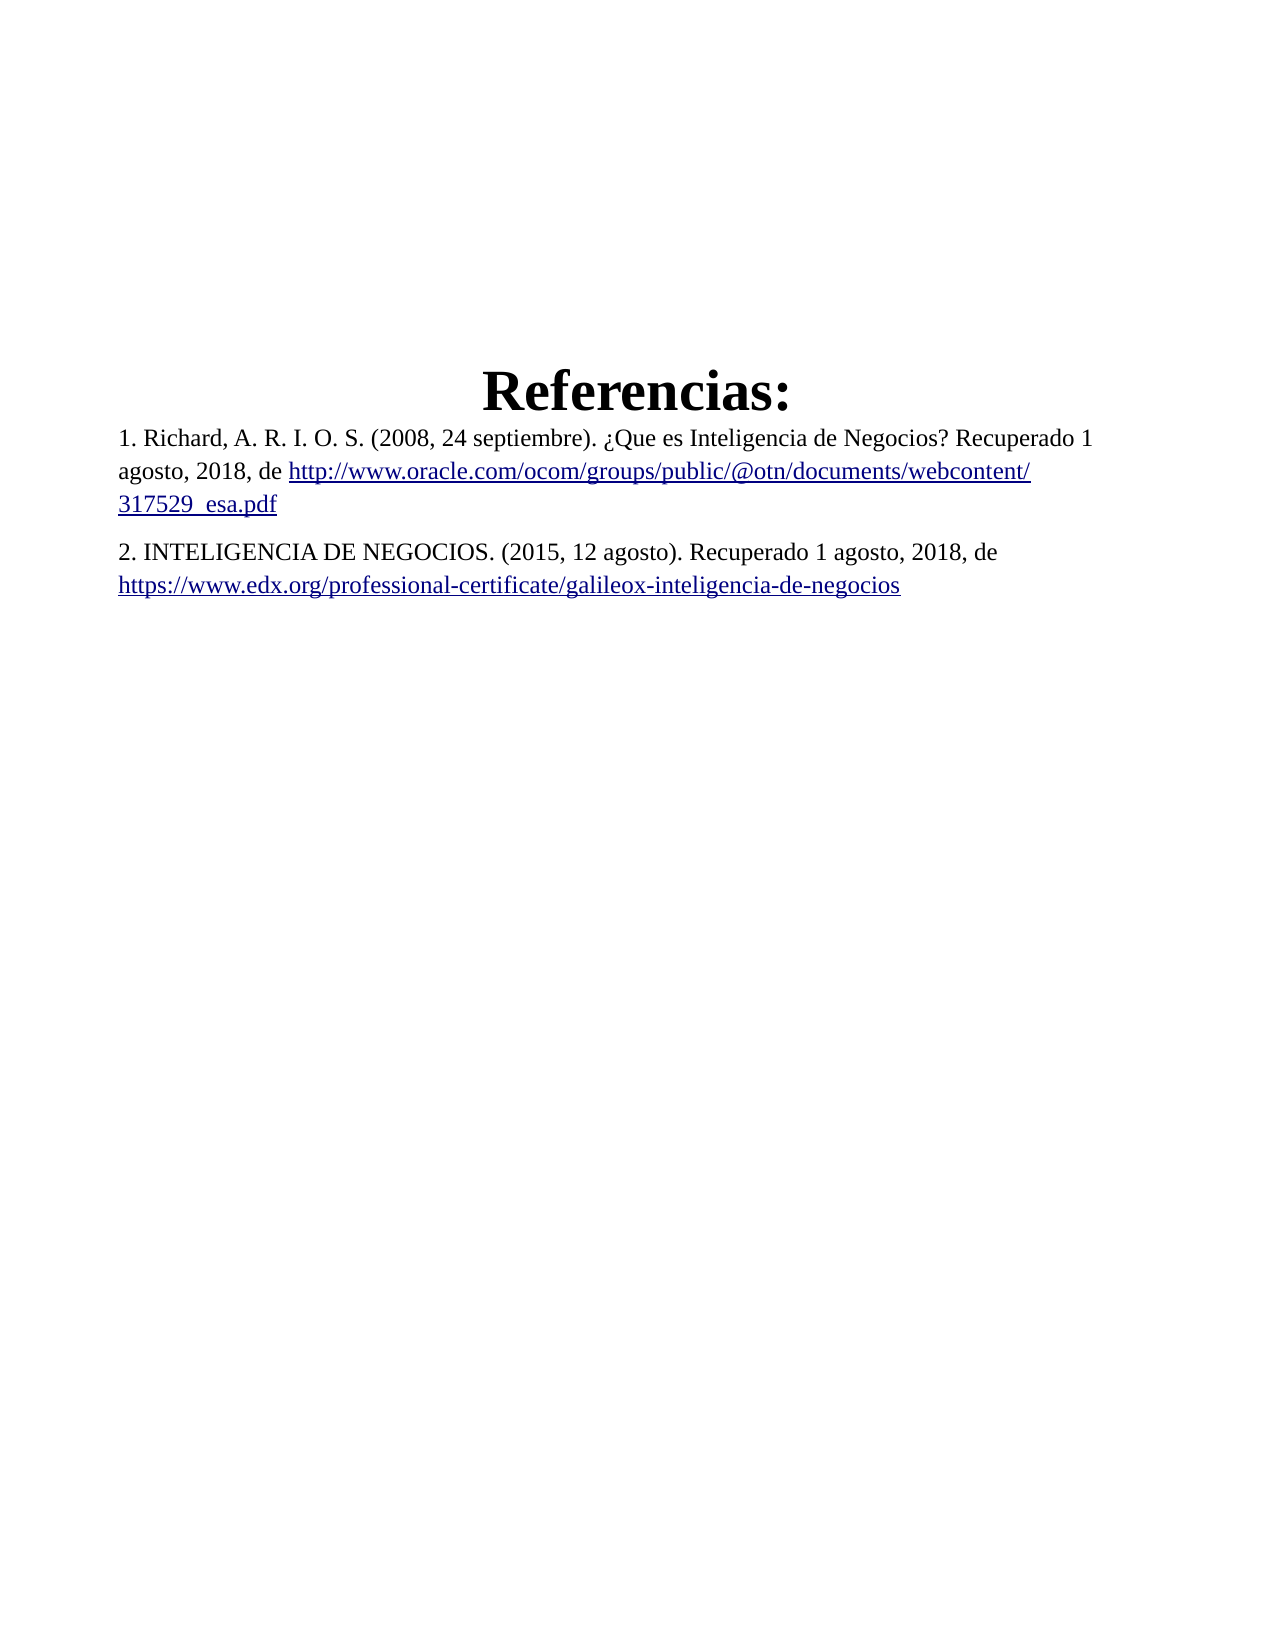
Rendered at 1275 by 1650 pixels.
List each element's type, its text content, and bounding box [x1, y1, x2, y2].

subtitle Referencias: [118, 356, 1157, 423]
text 1. Richard, A. R. I. O. S. (2008, 24 septiembre). ¿Que es Inteligencia de Negocios? Recuperado 1 agosto, 2018, de http://www.oracle.com/ocom/groups/public/@otn/documents/webcontent/317529_esa.pdf [118, 423, 1157, 518]
text 2. INTELIGENCIA DE NEGOCIOS. (2015, 12 agosto). Recuperado 1 agosto, 2018, de https://www.edx.org/professional-certificate/galileox-inteligencia-de-negocios [118, 537, 1157, 599]
